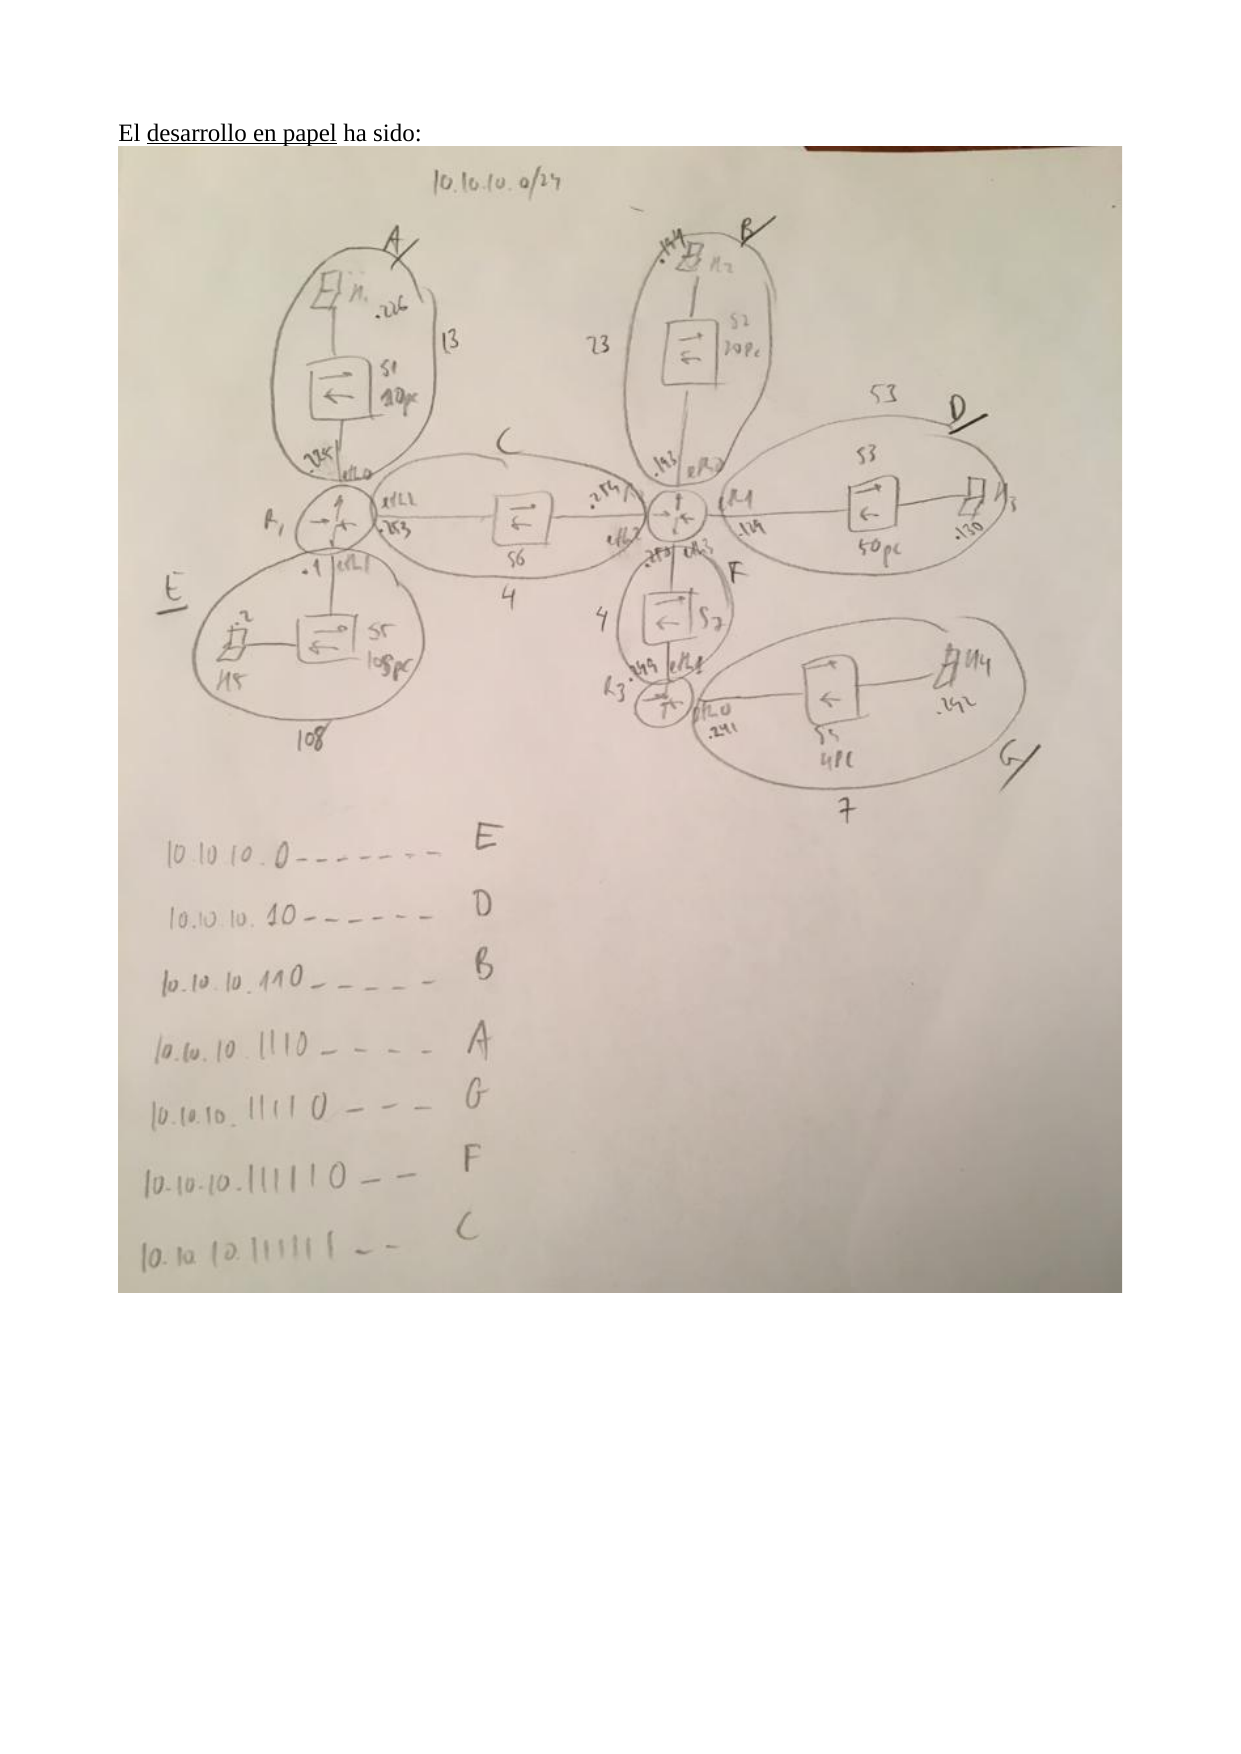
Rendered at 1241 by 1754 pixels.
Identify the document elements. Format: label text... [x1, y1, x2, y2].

picture [118, 146, 1123, 1293]
text El desarrollo en papel ha sido: [118, 118, 1122, 146]
